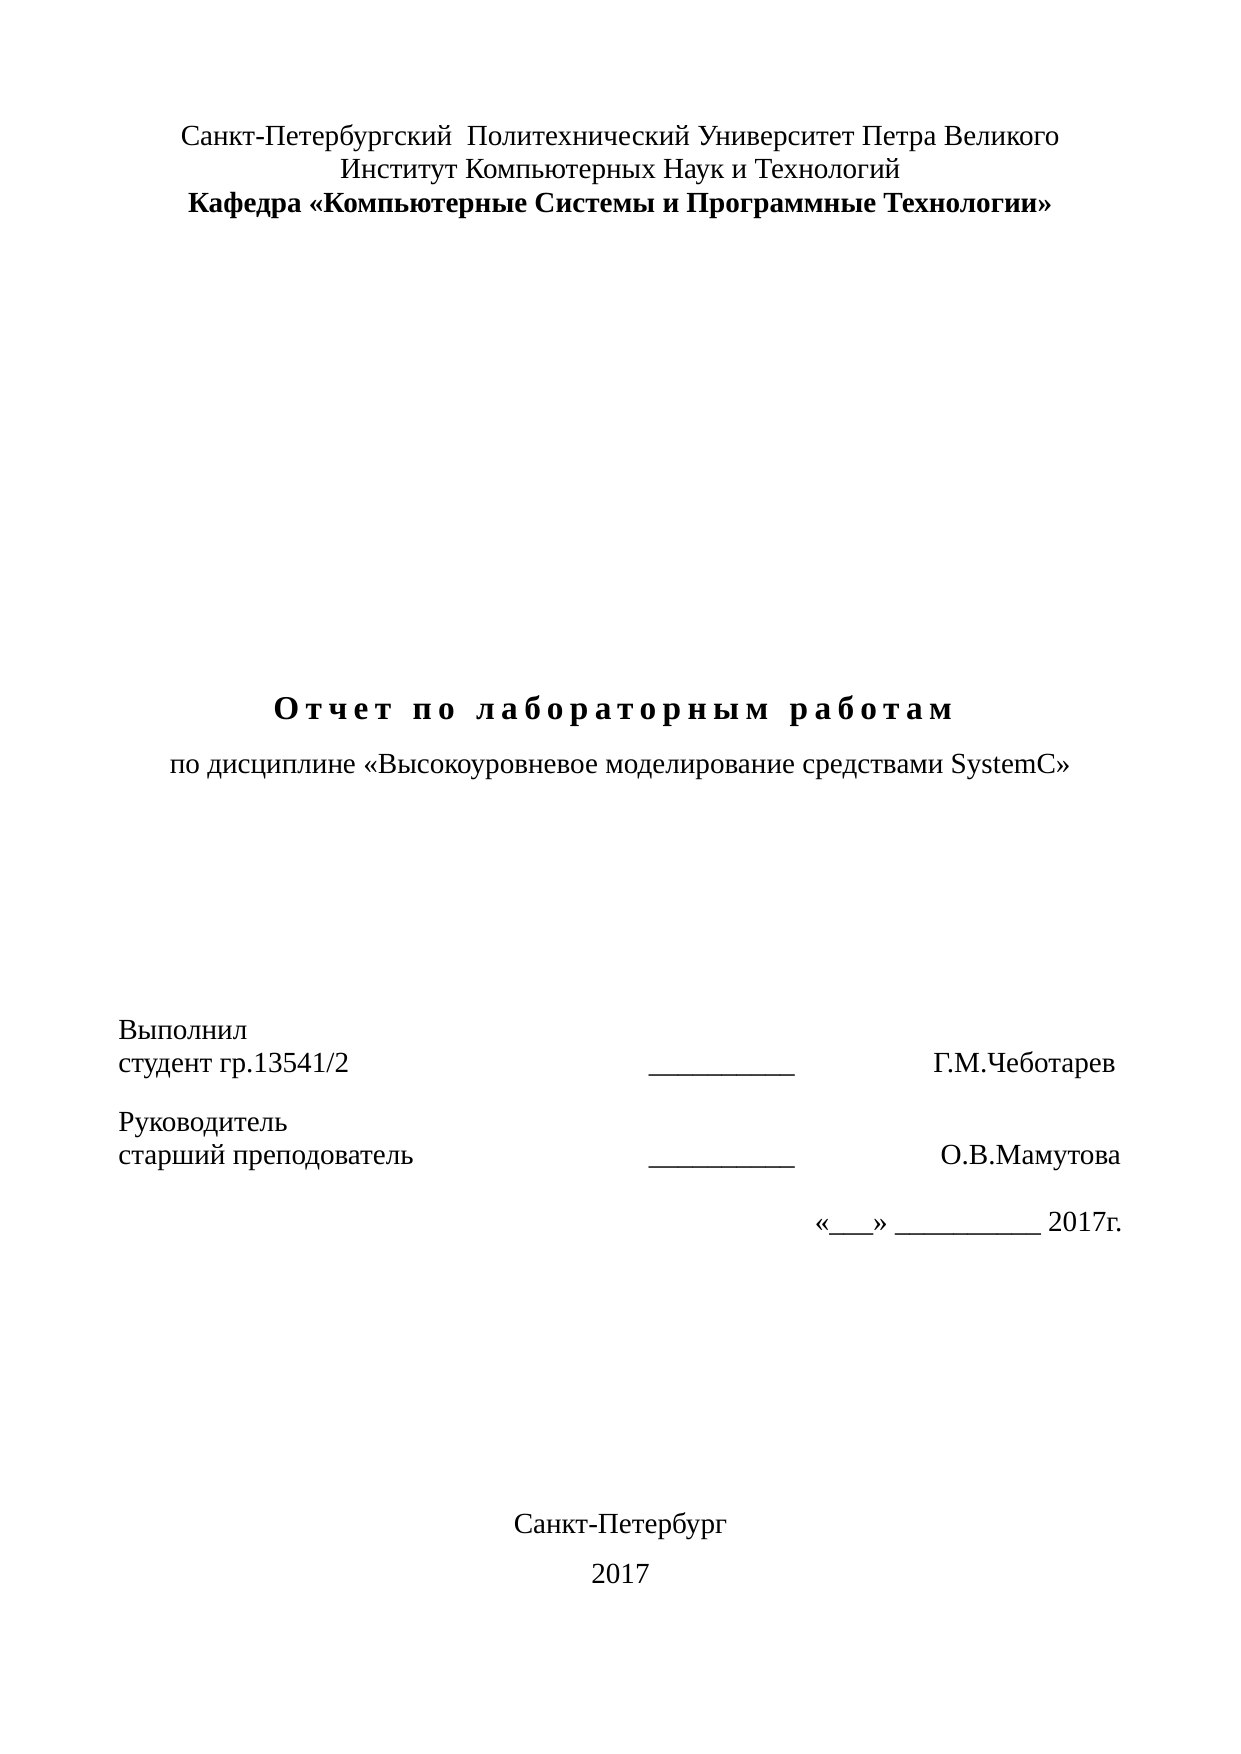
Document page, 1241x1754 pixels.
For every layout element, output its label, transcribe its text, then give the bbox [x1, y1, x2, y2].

text Санкт-Петербургский Политехнический Университет Петра Великого [118, 118, 1122, 152]
text по дисциплине «Высокоуровневое моделирование средствами SystemC» [118, 746, 1122, 779]
text Кафедра «Компьютерные Системы и Программные Технологии» [118, 185, 1122, 219]
text студент гр.13541/2 __________ Г.М.Чеботарев [118, 1045, 1122, 1079]
text Санкт-Петербург [118, 1506, 1122, 1540]
text «___» __________ 2017г. [236, 1204, 1122, 1238]
text Отчет по лабораторным работам [118, 688, 1122, 727]
text 2017 [118, 1557, 1122, 1590]
text Институт Компьютерных Наук и Технологий [118, 152, 1122, 185]
text Руководитель [118, 1104, 1122, 1137]
text старший преподователь __________ О.В.Мамутова [118, 1137, 1122, 1171]
text Выполнил [118, 1012, 1122, 1045]
